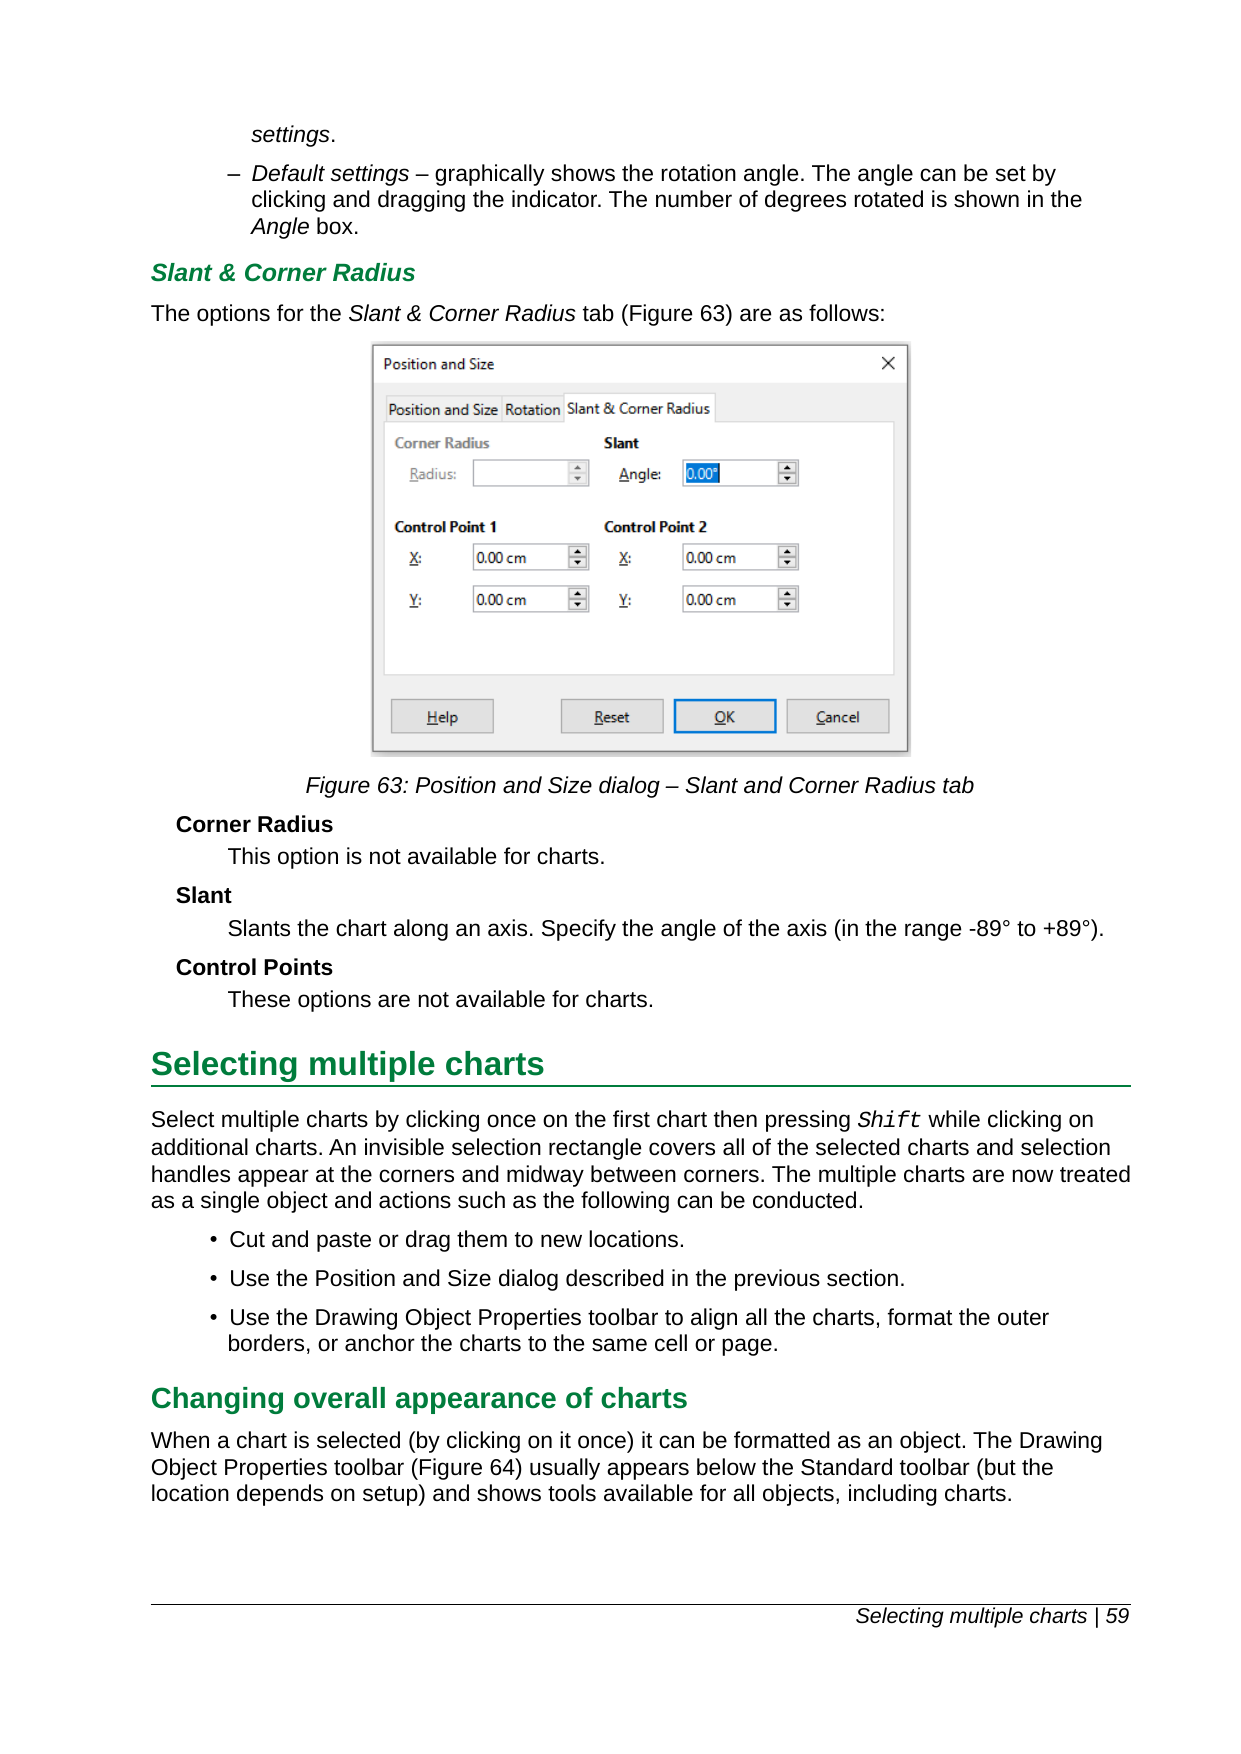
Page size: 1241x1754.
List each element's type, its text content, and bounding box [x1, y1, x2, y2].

text This option is not available for charts. [227, 843, 1131, 869]
list Use the Drawing Object Properties toolbar to align all the charts, format the outer borders, or anchor the charts to the same cell or page. [209, 1304, 1131, 1356]
list The options for the Slant & Corner Radius tab (Figure 63) are as follows: [151, 299, 1131, 326]
subtitle Slant & Corner Radius [151, 258, 1131, 287]
list Select multiple charts by clicking once on the first chart then pressing Shift while clicking on additional charts. An invisible selection rectangle covers all of the selected charts and selection handles appear at the corners and midway between corners. The multiple charts are now treated as a single object and actions such as the following can be conducted. [151, 1106, 1131, 1213]
text These options are not available for charts. [227, 986, 1131, 1012]
picture [370, 341, 912, 757]
text Figure 63: Position and Size dialog – Slant and Corner Radius tab [305, 772, 976, 798]
text Slants the chart along an axis. Specify the angle of the axis (in the range -89° to +89°). [227, 915, 1131, 941]
subtitle Selecting multiple charts [151, 1044, 1131, 1085]
list Default settings – graphically shows the rotation angle. The angle can be set by clicking and dragging the indicator. The number of degrees rotated is shown in the Angle box. [227, 160, 1131, 239]
text Corner Radius [176, 811, 1131, 837]
text When a chart is selected (by clicking on it once) it can be formatted as an object. The Drawing Object Properties toolbar (Figure 64) usually appears below the Standard toolbar (but the location depends on setup) and shows tools available for all objects, including charts. [151, 1427, 1131, 1506]
subtitle Changing overall appearance of charts [151, 1381, 1131, 1415]
list Use the Position and Size dialog described in the previous section. [209, 1265, 1131, 1291]
list settings. [227, 121, 1131, 147]
text Slant [176, 882, 1131, 908]
text Control Points [176, 953, 1131, 980]
list Cut and paste or drag them to new locations. [209, 1226, 1131, 1252]
